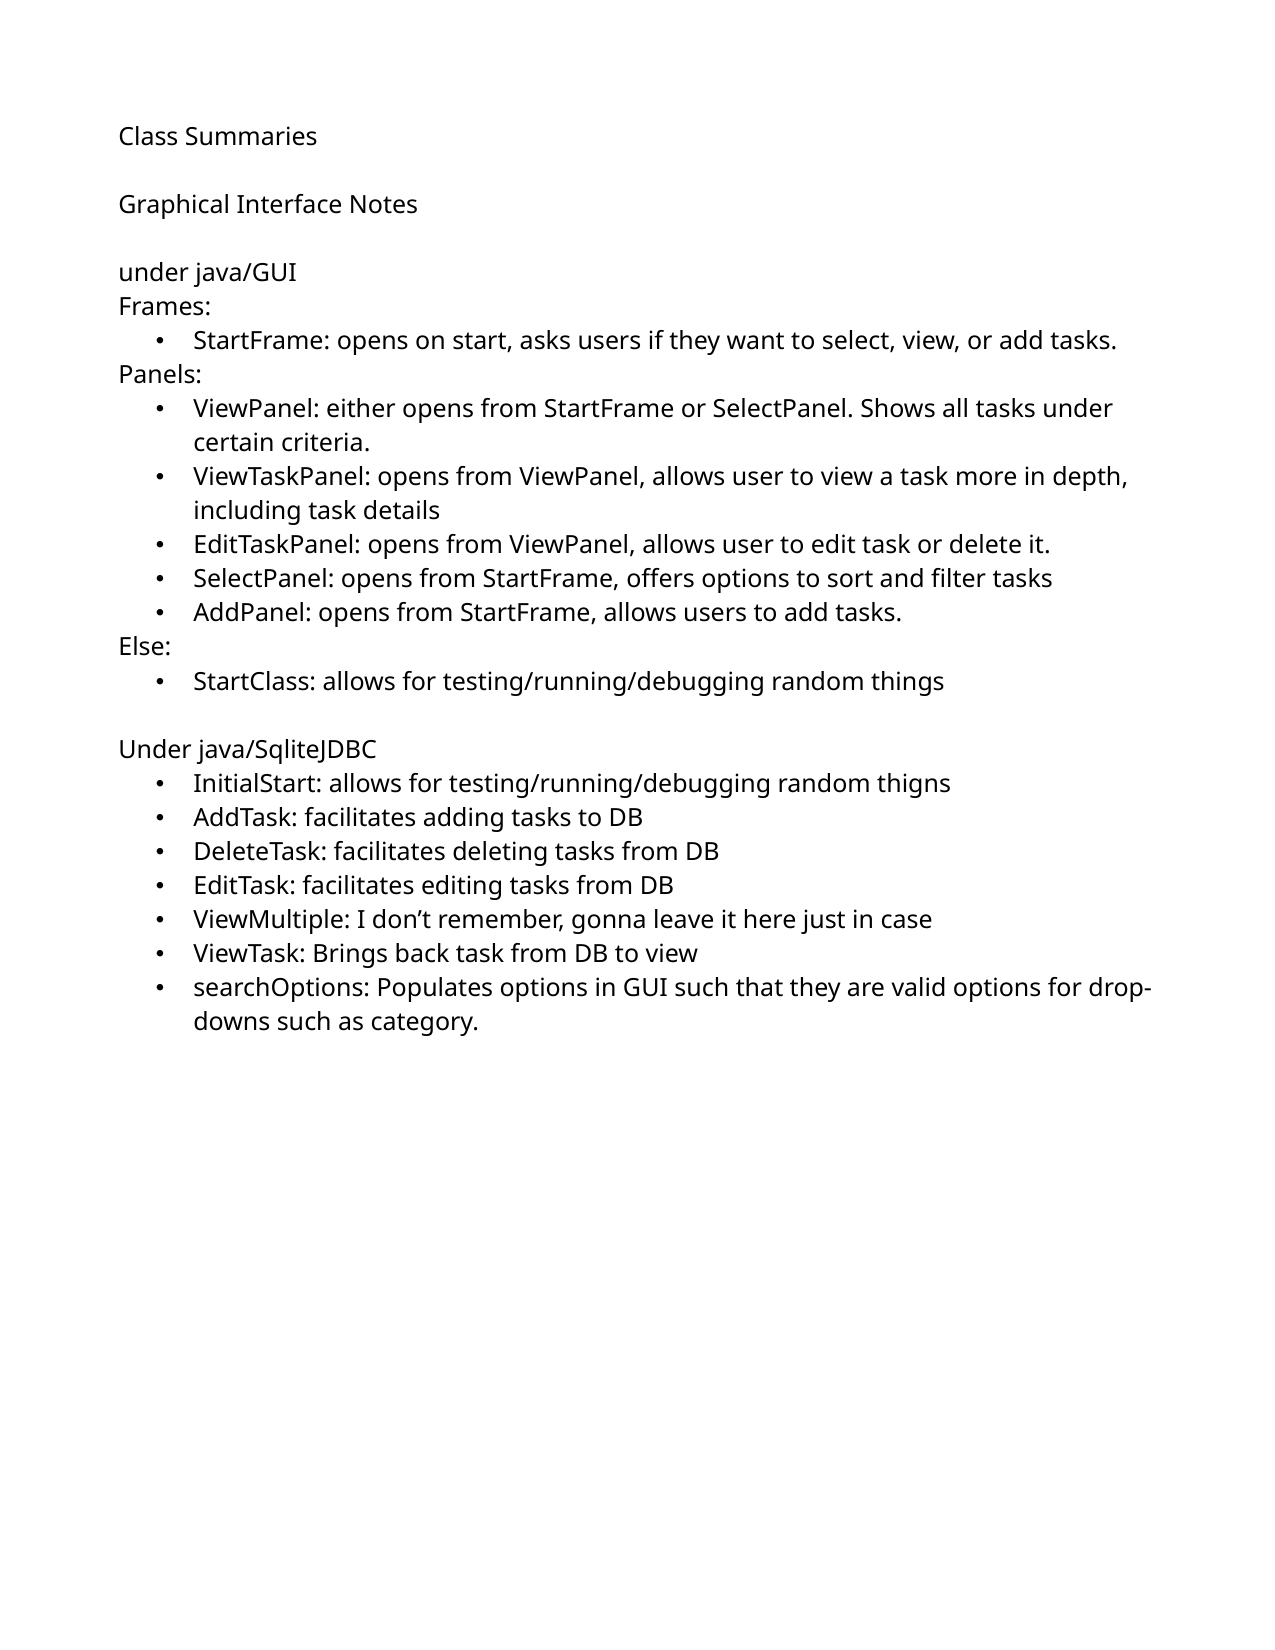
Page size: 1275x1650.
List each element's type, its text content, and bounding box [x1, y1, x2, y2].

list AddTask: facilitates adding tasks to DB [156, 799, 1157, 833]
list InitialStart: allows for testing/running/debugging random thigns [156, 765, 1157, 799]
list StartClass: allows for testing/running/debugging random things [156, 663, 1157, 697]
text Panels: [118, 357, 1157, 391]
list DeleteTask: facilitates deleting tasks from DB [156, 833, 1157, 867]
text Frames: [118, 288, 1157, 322]
list searchOptions: Populates options in GUI such that they are valid options for drop-downs such as category. [156, 970, 1157, 1038]
text Class Summaries [118, 118, 1157, 152]
list EditTask: facilitates editing tasks from DB [156, 867, 1157, 902]
list ViewMultiple: I don’t remember, gonna leave it here just in case [156, 902, 1157, 936]
list EditTaskPanel: opens from ViewPanel, allows user to edit task or delete it. [156, 527, 1157, 561]
list StartFrame: opens on start, asks users if they want to select, view, or add tasks. [156, 322, 1157, 357]
list AddPanel: opens from StartFrame, allows users to add tasks. [156, 595, 1157, 629]
text Graphical Interface Notes [118, 186, 1157, 220]
list ViewTask: Brings back task from DB to view [156, 936, 1157, 970]
list SelectPanel: opens from StartFrame, offers options to sort and filter tasks [156, 561, 1157, 595]
text Else: [118, 629, 1157, 663]
text Under java/SqliteJDBC [118, 731, 1157, 765]
text under java/GUI [118, 254, 1157, 288]
list ViewTaskPanel: opens from ViewPanel, allows user to view a task more in depth, including task details [156, 459, 1157, 527]
list ViewPanel: either opens from StartFrame or SelectPanel. Shows all tasks under certain criteria. [156, 391, 1157, 459]
